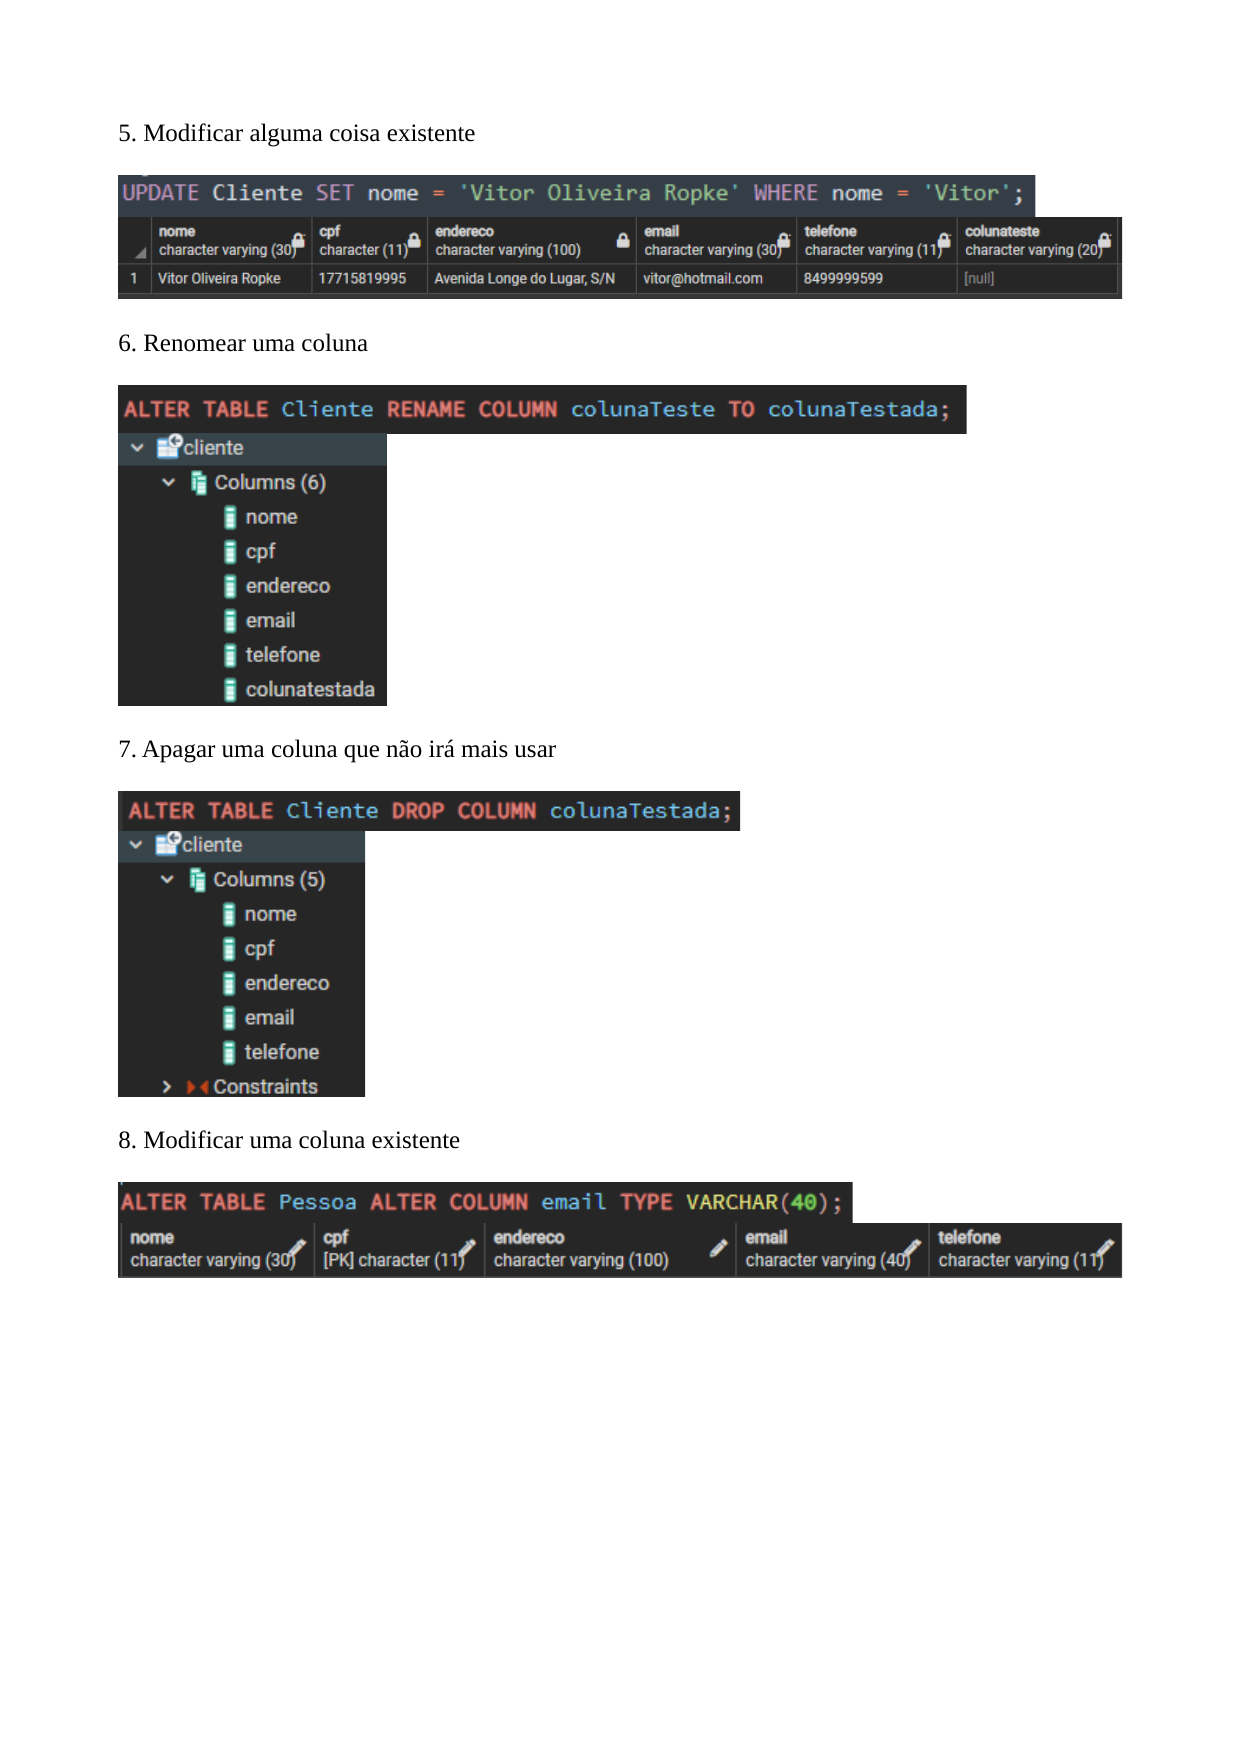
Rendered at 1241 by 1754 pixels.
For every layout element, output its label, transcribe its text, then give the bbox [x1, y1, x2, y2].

picture [118, 175, 1123, 299]
text 5. Modificar alguma coisa existente [118, 118, 1122, 147]
picture [118, 791, 740, 1097]
picture [118, 1182, 1123, 1278]
picture [118, 385, 967, 706]
text 7. Apagar uma coluna que não irá mais usar [118, 734, 1122, 763]
text 8. Modificar uma coluna existente [118, 1125, 1122, 1154]
text 6. Renomear uma coluna [118, 328, 1122, 357]
